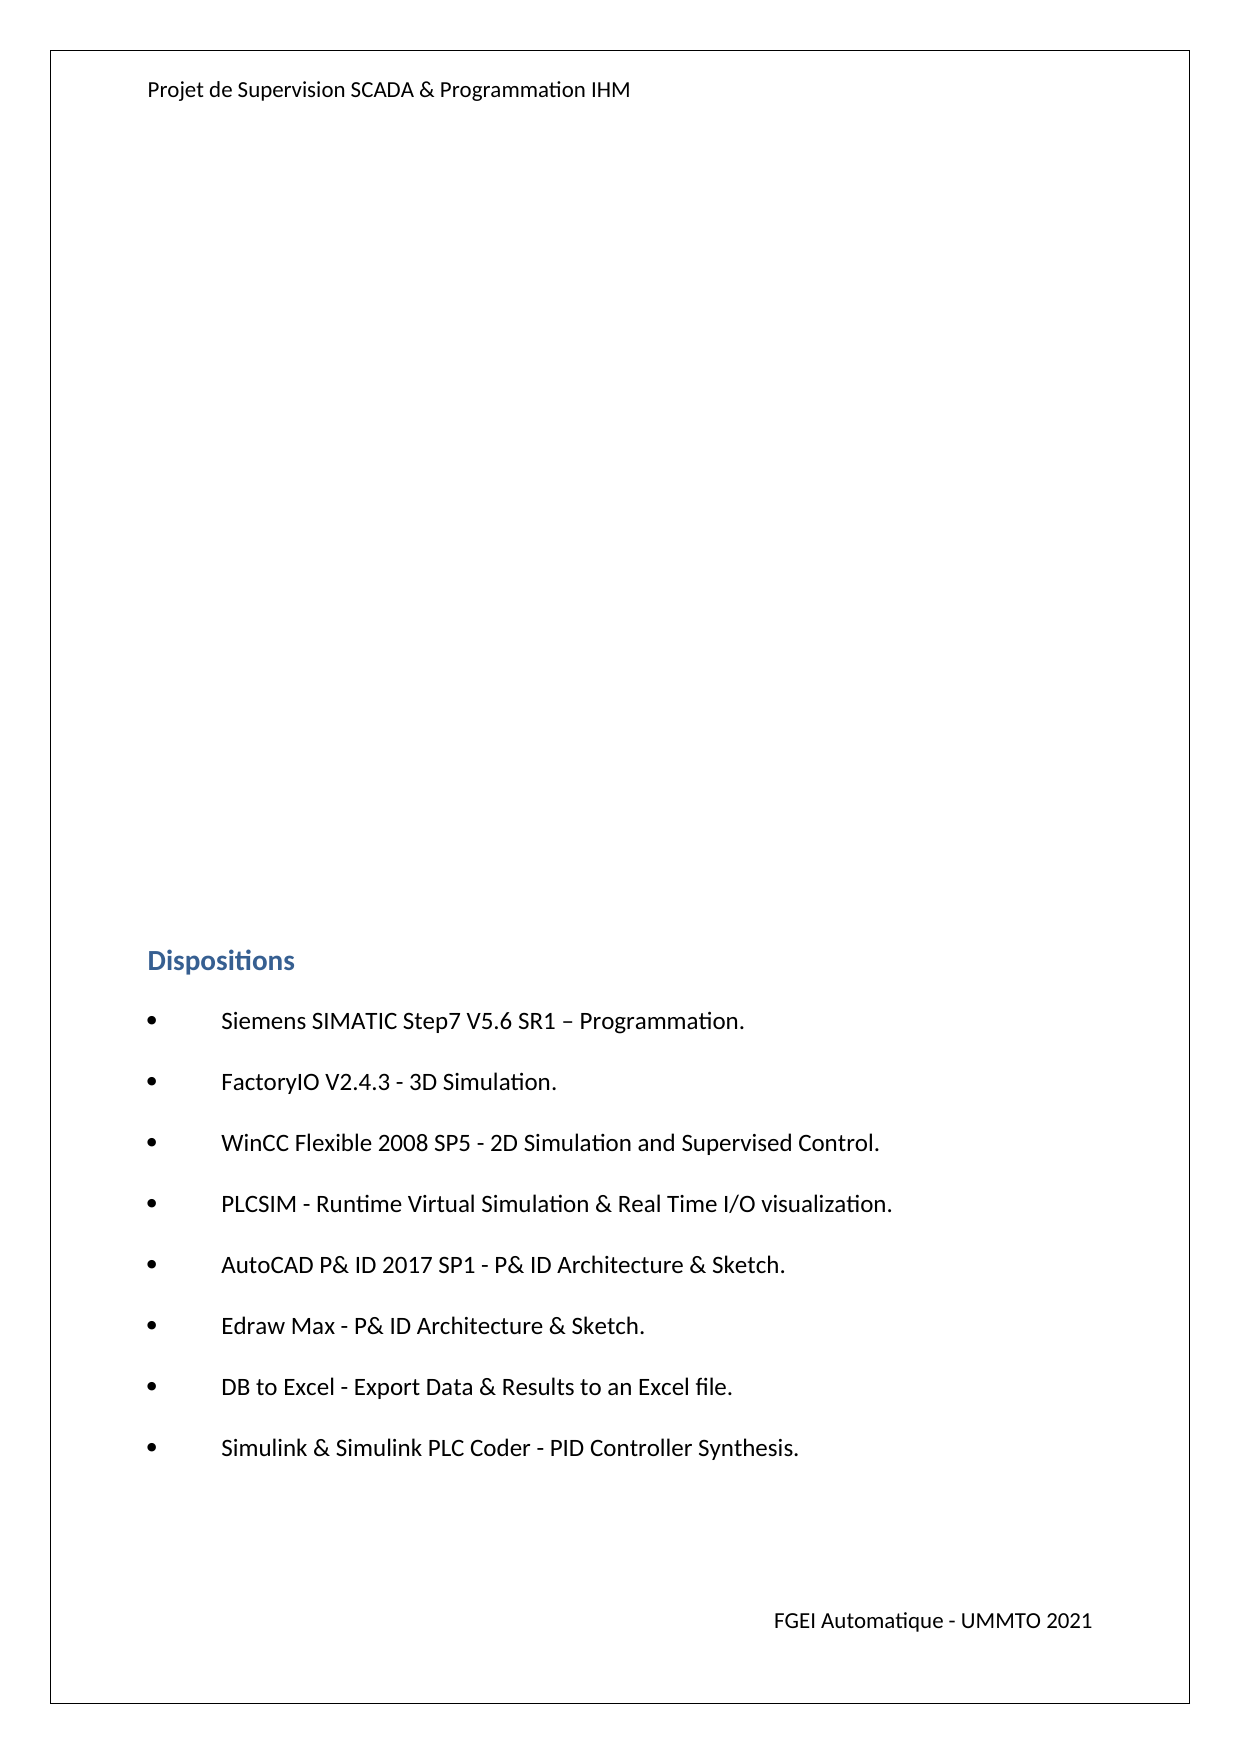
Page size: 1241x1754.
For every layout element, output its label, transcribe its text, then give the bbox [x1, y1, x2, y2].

text Dispositions [147, 942, 1093, 977]
list WinCC Flexible 2008 SP5 - 2D Simulation and Supervised Control. [147, 1127, 1093, 1158]
list Simulink & Simulink PLC Coder - PID Controller Synthesis. [147, 1432, 1093, 1463]
list AutoCAD P& ID 2017 SP1 - P& ID Architecture & Sketch. [147, 1249, 1093, 1280]
list PLCSIM - Runtime Virtual Simulation & Real Time I/O visualization. [147, 1188, 1093, 1219]
list DB to Excel - Export Data & Results to an Excel file. [147, 1371, 1093, 1402]
list FactoryIO V2.4.3 - 3D Simulation. [147, 1066, 1093, 1097]
list Siemens SIMATIC Step7 V5.6 SR1 – Programmation. [147, 1005, 1093, 1036]
list Edraw Max - P& ID Architecture & Sketch. [147, 1310, 1093, 1341]
